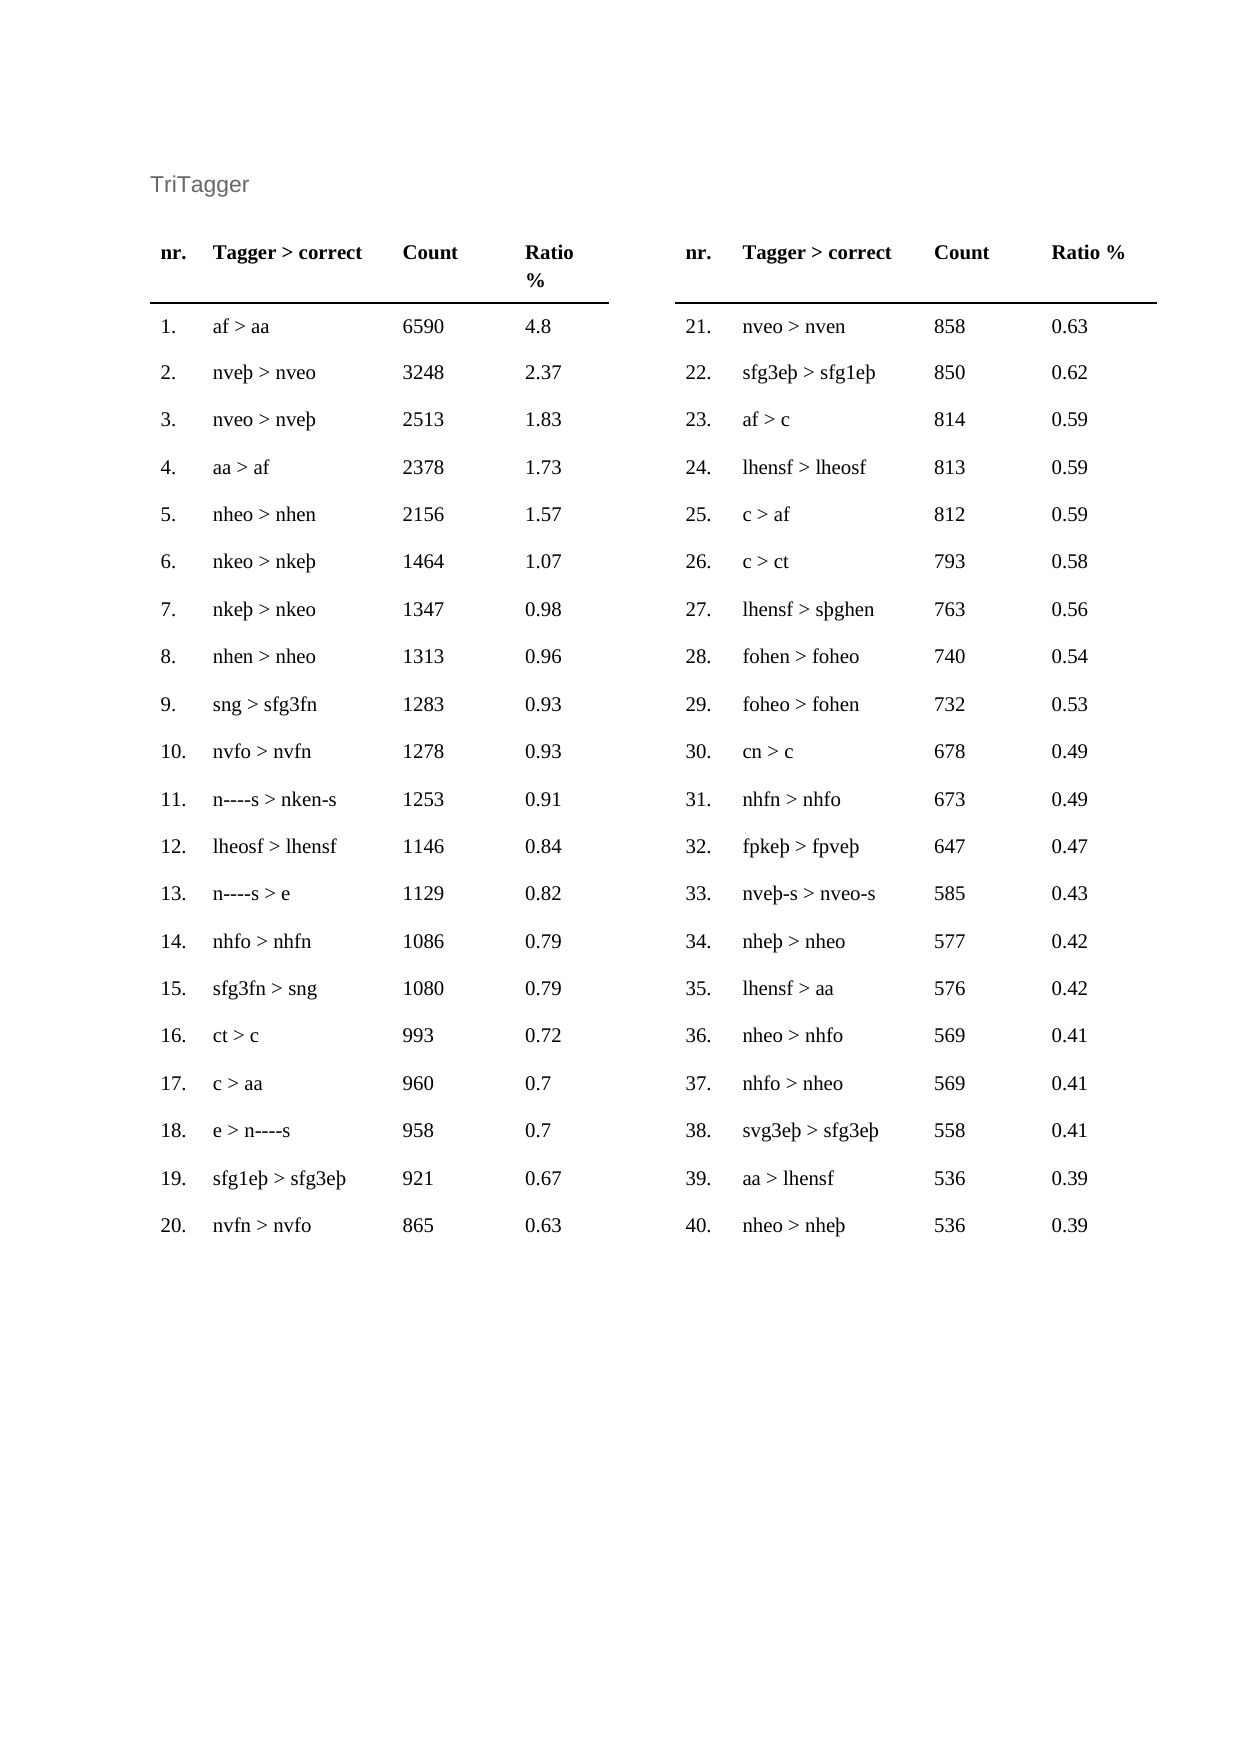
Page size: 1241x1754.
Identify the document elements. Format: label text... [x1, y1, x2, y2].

table_cell 1347 [392, 586, 514, 634]
table_cell 35. [675, 966, 732, 1013]
table_cell 0.79 [515, 918, 609, 966]
table_cell 577 [924, 918, 1041, 966]
table_cell sfg3fn > sng [202, 966, 392, 1013]
table_cell 0.42 [1041, 966, 1157, 1013]
table_cell 536 [924, 1155, 1041, 1203]
table_cell 0.42 [1041, 918, 1157, 966]
table_cell 0.49 [1041, 776, 1157, 823]
table_cell nheo > nheþ [732, 1203, 923, 1250]
table_cell 0.62 [1041, 350, 1157, 397]
table_cell 0.43 [1041, 871, 1157, 918]
table_cell [609, 350, 675, 397]
table_cell 0.47 [1041, 824, 1157, 871]
table_cell aa > af [202, 444, 392, 492]
table_cell 0.84 [515, 824, 609, 871]
table_cell 576 [924, 966, 1041, 1013]
table_cell 33. [675, 871, 732, 918]
table_cell [609, 1060, 675, 1108]
subtitle TriTagger [150, 171, 1090, 197]
table_cell lhensf > lheosf [732, 444, 923, 492]
table_cell 0.93 [515, 729, 609, 776]
table_cell 37. [675, 1060, 732, 1108]
table_cell [609, 634, 675, 681]
table_cell nkeo > nkeþ [202, 539, 392, 586]
table_header nr. [675, 230, 732, 302]
table_cell c > af [732, 492, 923, 539]
table_cell 19. [150, 1155, 202, 1203]
table_cell 0.39 [1041, 1203, 1157, 1250]
table_cell 38. [675, 1108, 732, 1155]
table_cell 0.72 [515, 1013, 609, 1060]
table_cell 15. [150, 966, 202, 1013]
table_cell 0.41 [1041, 1060, 1157, 1108]
table_cell 4.8 [515, 304, 609, 349]
table_cell 585 [924, 871, 1041, 918]
table_cell 0.58 [1041, 539, 1157, 586]
table_cell 20. [150, 1203, 202, 1250]
table_cell 2.37 [515, 350, 609, 397]
table_cell 647 [924, 824, 1041, 871]
table_cell 1.07 [515, 539, 609, 586]
table_cell [609, 1203, 675, 1250]
table_cell 0.63 [515, 1203, 609, 1250]
table_cell 1464 [392, 539, 514, 586]
table_cell [609, 918, 675, 966]
table_cell 0.56 [1041, 586, 1157, 634]
table_cell [609, 444, 675, 492]
table_cell 8. [150, 634, 202, 681]
table_cell [609, 871, 675, 918]
table_cell 6590 [392, 304, 514, 349]
table_header nr. [150, 230, 202, 302]
table_cell 958 [392, 1108, 514, 1155]
table_cell 813 [924, 444, 1041, 492]
table_cell 3. [150, 397, 202, 444]
table_cell af > aa [202, 304, 392, 349]
table_cell 569 [924, 1060, 1041, 1108]
table_cell nvfn > nvfo [202, 1203, 392, 1250]
table_cell 40. [675, 1203, 732, 1250]
table_cell svg3eþ > sfg3eþ [732, 1108, 923, 1155]
table_cell nheþ > nheo [732, 918, 923, 966]
table_cell [609, 1108, 675, 1155]
table_cell 0.49 [1041, 729, 1157, 776]
table_cell 0.41 [1041, 1108, 1157, 1155]
table_cell 0.63 [1041, 304, 1157, 349]
table_cell 24. [675, 444, 732, 492]
table_cell c > ct [732, 539, 923, 586]
table_cell nveþ > nveo [202, 350, 392, 397]
table_cell 1313 [392, 634, 514, 681]
table_header Count [924, 230, 1041, 302]
table_cell 793 [924, 539, 1041, 586]
table_cell 6. [150, 539, 202, 586]
table_cell 11. [150, 776, 202, 823]
table_cell 39. [675, 1155, 732, 1203]
table_cell nveo > nveþ [202, 397, 392, 444]
table_cell 960 [392, 1060, 514, 1108]
table_cell 0.41 [1041, 1013, 1157, 1060]
table_cell [609, 681, 675, 729]
table_cell 0.59 [1041, 397, 1157, 444]
table_cell aa > lhensf [732, 1155, 923, 1203]
table_cell 9. [150, 681, 202, 729]
table_cell 993 [392, 1013, 514, 1060]
table_cell nveo > nven [732, 304, 923, 349]
table_cell 3248 [392, 350, 514, 397]
table_cell 17. [150, 1060, 202, 1108]
table_cell c > aa [202, 1060, 392, 1108]
table_cell 0.67 [515, 1155, 609, 1203]
table_cell 34. [675, 918, 732, 966]
table_cell [609, 824, 675, 871]
table_cell 4. [150, 444, 202, 492]
table_cell 18. [150, 1108, 202, 1155]
table_cell 1129 [392, 871, 514, 918]
table_cell 36. [675, 1013, 732, 1060]
table_cell e > n----s [202, 1108, 392, 1155]
table_cell nkeþ > nkeo [202, 586, 392, 634]
table_cell 1080 [392, 966, 514, 1013]
table_cell 0.53 [1041, 681, 1157, 729]
table_cell 10. [150, 729, 202, 776]
table_header Tagger > correct [202, 230, 392, 302]
table_header Tagger > correct [732, 230, 923, 302]
table_cell 14. [150, 918, 202, 966]
table_cell nhfo > nhfn [202, 918, 392, 966]
table_cell 763 [924, 586, 1041, 634]
table_cell fpkeþ > fpveþ [732, 824, 923, 871]
table_cell 28. [675, 634, 732, 681]
table_cell 732 [924, 681, 1041, 729]
table_cell n----s > nken-s [202, 776, 392, 823]
table_cell 0.91 [515, 776, 609, 823]
table_cell 22. [675, 350, 732, 397]
table_cell 1086 [392, 918, 514, 966]
table_cell nheo > nhen [202, 492, 392, 539]
table_cell 0.98 [515, 586, 609, 634]
table_cell 0.79 [515, 966, 609, 1013]
table_cell 0.93 [515, 681, 609, 729]
table_cell sfg1eþ > sfg3eþ [202, 1155, 392, 1203]
table_cell 2378 [392, 444, 514, 492]
table_cell 2513 [392, 397, 514, 444]
table_cell 858 [924, 304, 1041, 349]
table_cell [609, 539, 675, 586]
table_cell 1. [150, 304, 202, 349]
table_cell 0.39 [1041, 1155, 1157, 1203]
table_cell nhen > nheo [202, 634, 392, 681]
table_cell [609, 397, 675, 444]
table_cell nhfn > nhfo [732, 776, 923, 823]
table_cell [609, 1013, 675, 1060]
table_cell 26. [675, 539, 732, 586]
table_cell af > c [732, 397, 923, 444]
table_cell 23. [675, 397, 732, 444]
table_cell 16. [150, 1013, 202, 1060]
table_cell 1.83 [515, 397, 609, 444]
table_cell fohen > foheo [732, 634, 923, 681]
table_cell 13. [150, 871, 202, 918]
table_header Ratio % [515, 230, 609, 302]
table_cell 1278 [392, 729, 514, 776]
table_cell 0.7 [515, 1108, 609, 1155]
table_cell nhfo > nheo [732, 1060, 923, 1108]
table_cell 0.96 [515, 634, 609, 681]
table_cell 814 [924, 397, 1041, 444]
table_cell 740 [924, 634, 1041, 681]
table_cell 536 [924, 1203, 1041, 1250]
table_cell sng > sfg3fn [202, 681, 392, 729]
table_cell 0.54 [1041, 634, 1157, 681]
table_header [609, 230, 675, 302]
table_cell cn > c [732, 729, 923, 776]
table_cell 32. [675, 824, 732, 871]
table_cell 27. [675, 586, 732, 634]
table_cell 678 [924, 729, 1041, 776]
table_cell lhensf > aa [732, 966, 923, 1013]
table_cell n----s > e [202, 871, 392, 918]
table_cell 0.7 [515, 1060, 609, 1108]
table_cell 865 [392, 1203, 514, 1250]
table_cell lhensf > sþghen [732, 586, 923, 634]
table_cell 31. [675, 776, 732, 823]
table_cell 569 [924, 1013, 1041, 1060]
table_cell 0.59 [1041, 444, 1157, 492]
table_cell [609, 1155, 675, 1203]
table_header Count [392, 230, 514, 302]
table_cell lheosf > lhensf [202, 824, 392, 871]
table_cell 1.73 [515, 444, 609, 492]
table_cell 558 [924, 1108, 1041, 1155]
table_cell [609, 729, 675, 776]
table_cell sfg3eþ > sfg1eþ [732, 350, 923, 397]
table_cell 21. [675, 304, 732, 349]
table_cell [609, 966, 675, 1013]
table_cell 850 [924, 350, 1041, 397]
table_cell 7. [150, 586, 202, 634]
table_cell nheo > nhfo [732, 1013, 923, 1060]
table_cell 2156 [392, 492, 514, 539]
table_cell [609, 302, 675, 349]
table_cell 1253 [392, 776, 514, 823]
table_cell 25. [675, 492, 732, 539]
table_cell 30. [675, 729, 732, 776]
table_cell 673 [924, 776, 1041, 823]
table_cell ct > c [202, 1013, 392, 1060]
table_cell 29. [675, 681, 732, 729]
table_cell 12. [150, 824, 202, 871]
table_cell nvfo > nvfn [202, 729, 392, 776]
table_cell 1.57 [515, 492, 609, 539]
table_cell [609, 586, 675, 634]
table_cell 921 [392, 1155, 514, 1203]
table_header Ratio % [1041, 230, 1157, 302]
table_cell 812 [924, 492, 1041, 539]
table_cell foheo > fohen [732, 681, 923, 729]
table_cell 5. [150, 492, 202, 539]
table_cell 1146 [392, 824, 514, 871]
table_cell 1283 [392, 681, 514, 729]
table_cell [609, 492, 675, 539]
table_cell 0.82 [515, 871, 609, 918]
table_cell [609, 776, 675, 823]
table_cell 0.59 [1041, 492, 1157, 539]
table_cell nveþ-s > nveo-s [732, 871, 923, 918]
table_cell 2. [150, 350, 202, 397]
